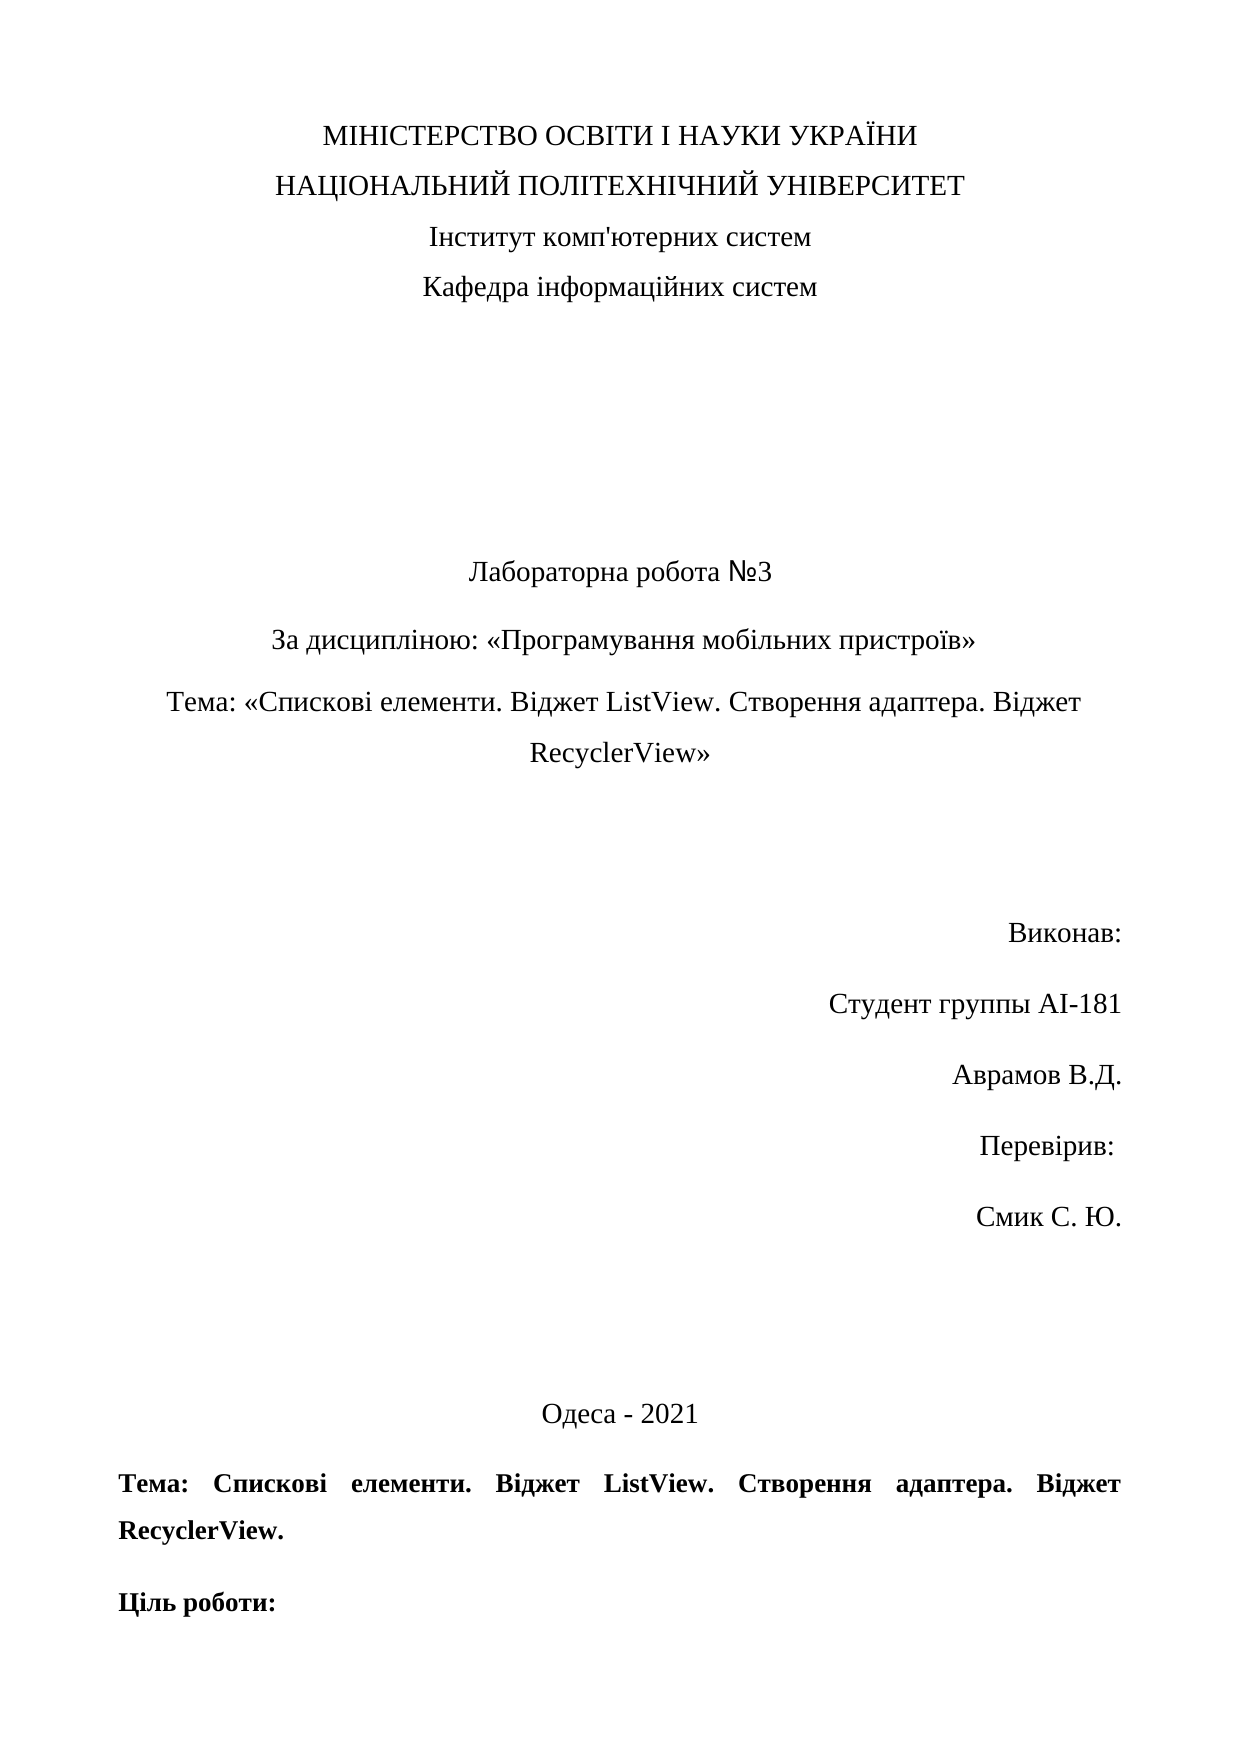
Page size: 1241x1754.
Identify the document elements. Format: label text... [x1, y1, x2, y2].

text Тема: Спискові елементи. Віджет ListView. Створення адаптера. Віджет RecyclerView. [118, 1467, 1122, 1545]
text Перевірив: [118, 1128, 1122, 1162]
text Аврамов В.Д. [118, 1057, 1122, 1091]
text МІНІСТЕРСТВО ОСВІТИ І НАУКИ УКРАЇНИ [118, 118, 1122, 152]
text Інститут комп'ютерних систем [118, 219, 1122, 252]
text Лабораторна робота №3 [118, 550, 1122, 589]
text Кафедра інформаційних систем [118, 269, 1122, 303]
text Виконав: [118, 915, 1122, 948]
text За дисципліною: «Програмування мобільних пристроїв» [118, 622, 1122, 655]
text Ціль роботи: [118, 1586, 1122, 1617]
text Студент группы АІ-181 [118, 986, 1122, 1020]
text Смик С. Ю. [118, 1199, 1122, 1233]
text НАЦІОНАЛЬНИЙ ПОЛІТЕХНІЧНИЙ УНІВЕРСИТЕТ [118, 168, 1122, 202]
text Одеса - 2021 [118, 1396, 1122, 1430]
text Тема: «Спискові елементи. Віджет ListView. Створення адаптера. Віджет RecyclerView» [118, 684, 1122, 768]
